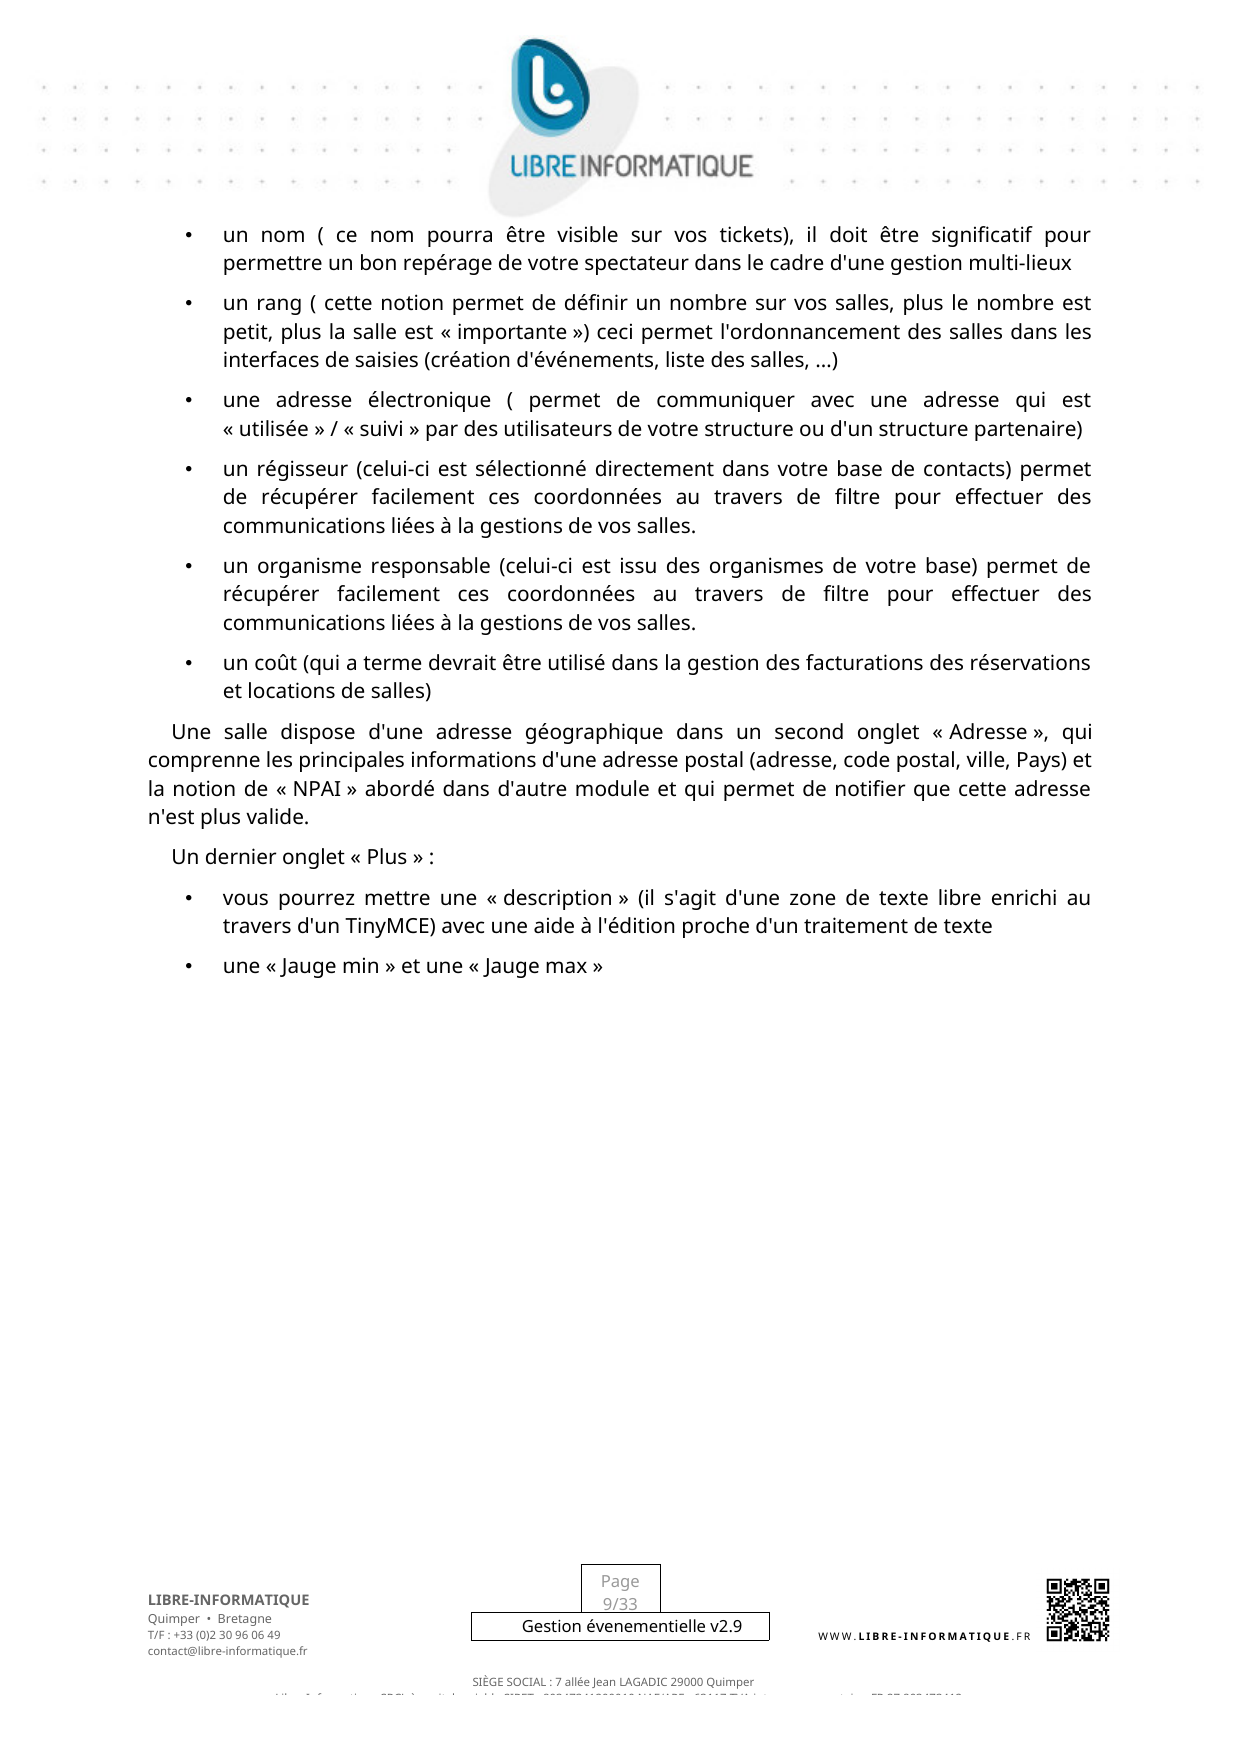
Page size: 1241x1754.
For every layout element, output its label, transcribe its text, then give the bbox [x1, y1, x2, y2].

list un organisme responsable (celui-ci est issu des organismes de votre base) permet de récupérer facilement ces coordonnées au travers de filtre pour effectuer des communications liées à la gestions de vos salles. [185, 551, 1093, 636]
text Une salle dispose d'une adresse géographique dans un second onglet « Adresse », qui comprenne les principales informations d'une adresse postal (adresse, code postal, ville, Pays) et la notion de « NPAI » abordé dans d'autre module et qui permet de notifier que cette adresse n'est plus valide. [148, 717, 1093, 831]
list vous pourrez mettre une « description » (il s'agit d'une zone de texte libre enrichi au travers d'un TinyMCE) avec une aide à l'édition proche d'un traitement de texte [185, 883, 1093, 939]
list une adresse électronique ( permet de communiquer avec une adresse qui est « utilisée » / « suivi » par des utilisateurs de votre structure ou d'un structure partenaire) [185, 385, 1093, 442]
list un rang ( cette notion permet de définir un nombre sur vos salles, plus le nombre est petit, plus la salle est « importante ») ceci permet l'ordonnancement des salles dans les interfaces de saisies (création d'événements, liste des salles, …) [185, 288, 1093, 374]
picture [1036, 1568, 1120, 1652]
list un coût (qui a terme devrait être utilisé dans la gestion des facturations des réservations et locations de salles) [185, 648, 1093, 705]
text Un dernier onglet « Plus » : [148, 842, 1093, 871]
picture [27, 35, 1213, 220]
list un régisseur (celui-ci est sélectionné directement dans votre base de contacts) permet de récupérer facilement ces coordonnées au travers de filtre pour effectuer des communications liées à la gestions de vos salles. [185, 454, 1093, 539]
list une « Jauge min » et une « Jauge max » [185, 951, 1093, 980]
list un nom ( ce nom pourra être visible sur vos tickets), il doit être significatif pour permettre un bon repérage de votre spectateur dans le cadre d'une gestion multi-lieux [185, 220, 1093, 277]
